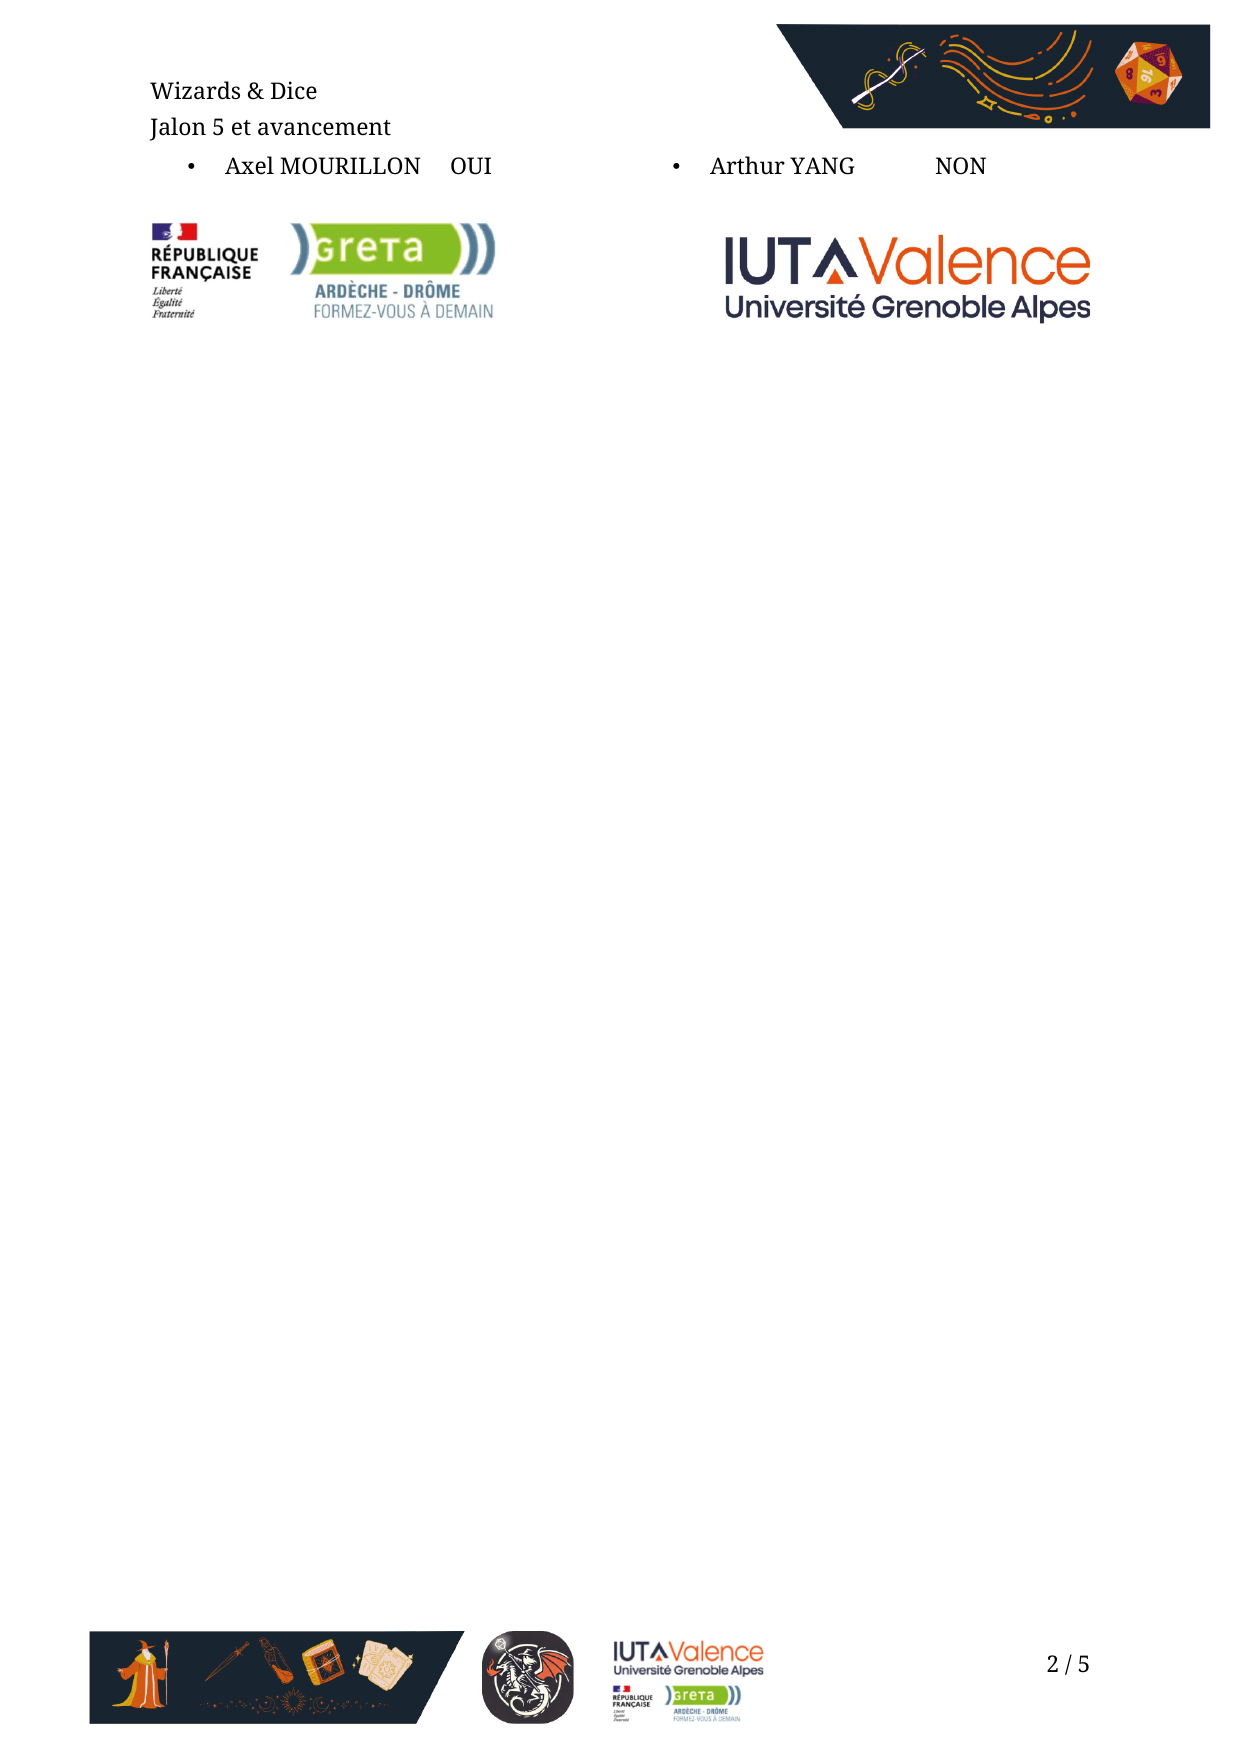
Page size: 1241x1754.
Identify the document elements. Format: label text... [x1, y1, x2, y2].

picture [721, 232, 1091, 324]
picture [81, 1620, 788, 1733]
list Axel MOURILLON OUI [187, 150, 605, 181]
list Arthur YANG NON [672, 150, 1090, 181]
picture [771, 21, 1218, 131]
picture [150, 221, 498, 321]
